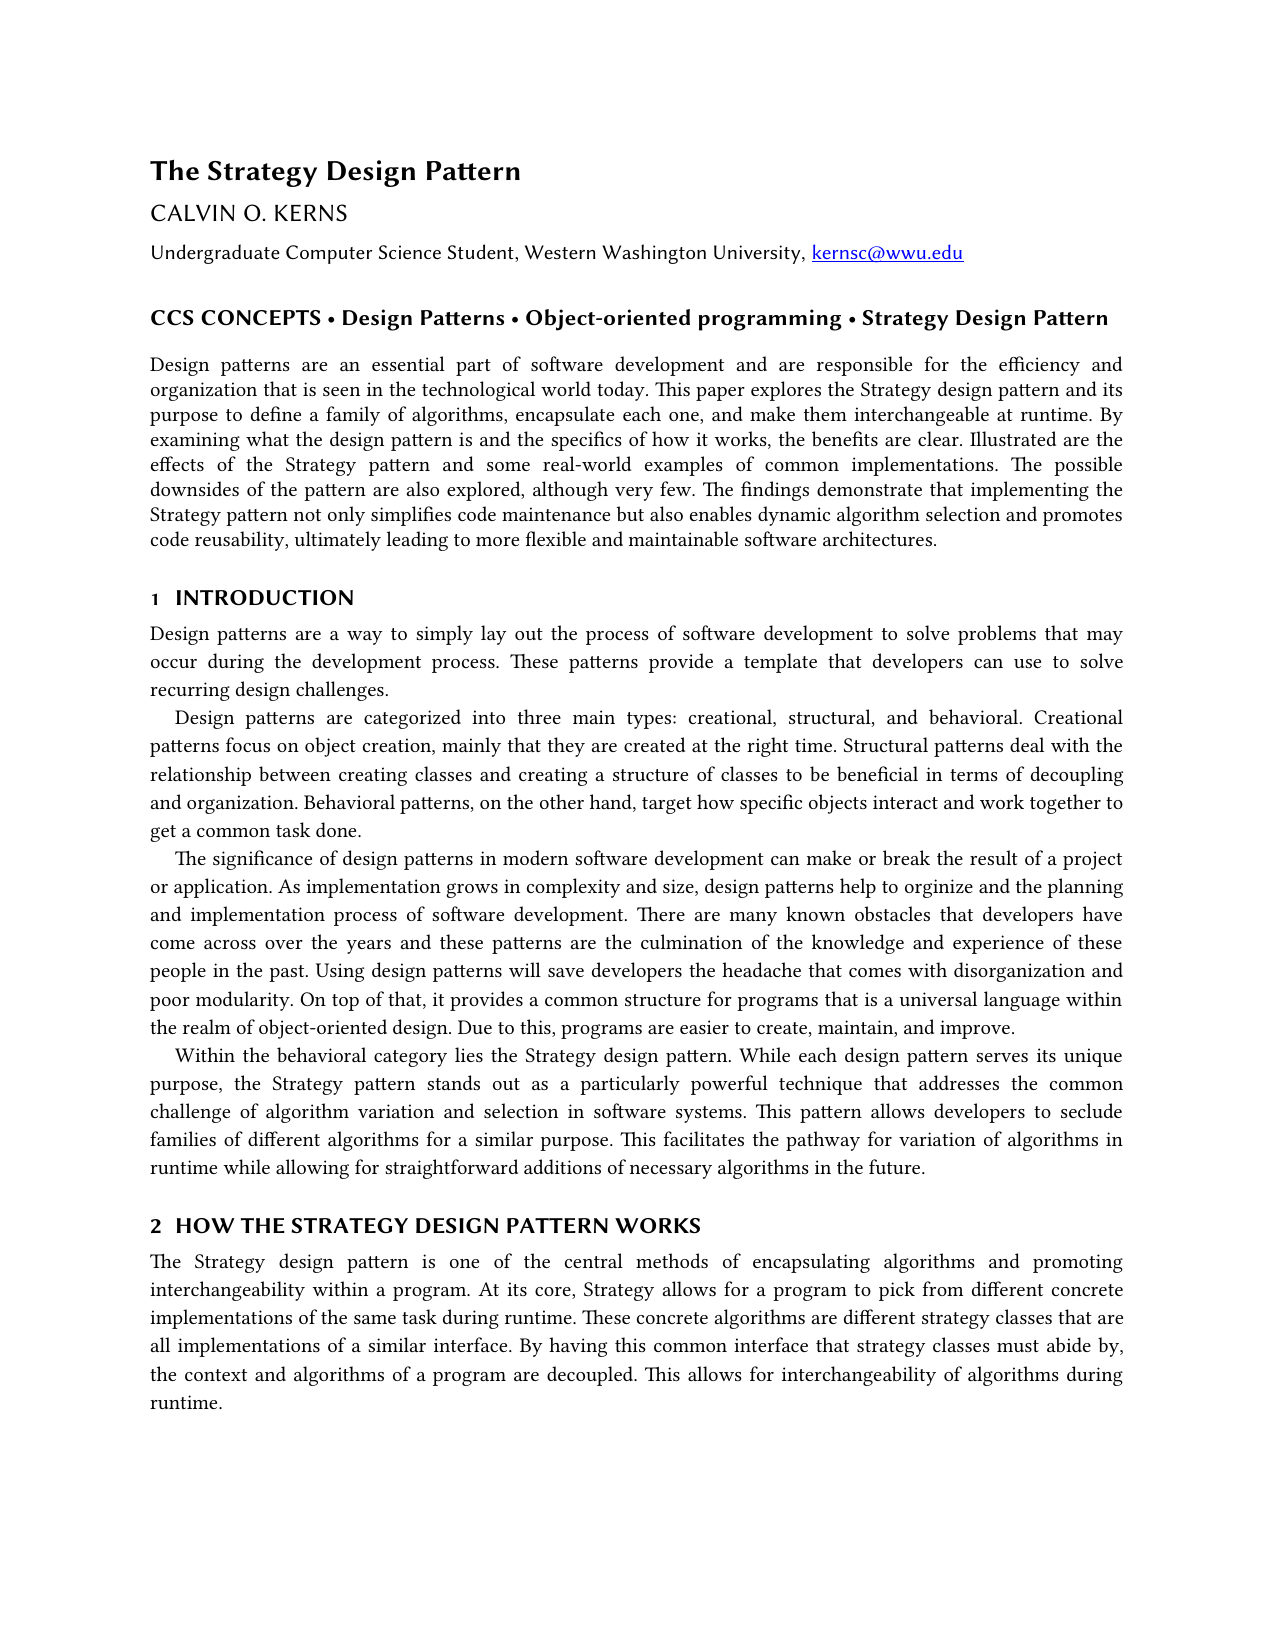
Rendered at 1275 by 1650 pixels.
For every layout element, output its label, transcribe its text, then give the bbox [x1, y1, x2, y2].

title The Strategy Design Pattern [150, 150, 1125, 187]
text Undergraduate Computer Science Student, Western Washington University, kernsc@wwu.edu [150, 233, 1125, 264]
subtitle INTRODUCTION [150, 585, 1125, 611]
text Calvin O. Kerns [150, 194, 1125, 227]
text CCS CONCEPTS • Design Patterns • Object-oriented programming • Strategy Design Pattern [150, 303, 1125, 331]
text Design patterns are categorized into three main types: creational, structural, and behavioral. Creational patterns focus on object creation, mainly that they are created at the right time. Structural patterns deal with the relationship between creating classes and creating a structure of classes to be beneficial in terms of decoupling and organization. Behavioral patterns, on the other hand, target how specific objects interact and work together to get a common task done. [150, 702, 1125, 842]
subtitle HOW THE STRATEGY DESIGN PATTERN WORKS [150, 1213, 1125, 1239]
text Design patterns are a way to simply lay out the process of software development to solve problems that may occur during the development process. These patterns provide a template that developers can use to solve recurring design challenges. [150, 617, 1125, 702]
text Design patterns are an essential part of software development and are responsible for the efficiency and organization that is seen in the technological world today. This paper explores the Strategy design pattern and its purpose to define a family of algorithms, encapsulate each one, and make them interchangeable at runtime. By examining what the design pattern is and the specifics of how it works, the benefits are clear. Illustrated are the effects of the Strategy pattern and some real-world examples of common implementations. The possible downsides of the pattern are also explored, although very few. The findings demonstrate that implementing the Strategy pattern not only simplifies code maintenance but also enables dynamic algorithm selection and promotes code reusability, ultimately leading to more flexible and maintainable software architectures. [150, 352, 1125, 552]
text The Strategy design pattern is one of the central methods of encapsulating algorithms and promoting interchangeability within a program. At its core, Strategy allows for a program to pick from different concrete implementations of the same task during runtime. These concrete algorithms are different strategy classes that are all implementations of a similar interface. By having this common interface that strategy classes must abide by, the context and algorithms of a program are decoupled. This allows for interchangeability of algorithms during runtime. [150, 1246, 1125, 1414]
text The significance of design patterns in modern software development can make or break the result of a project or application. As implementation grows in complexity and size, design patterns help to orginize and the planning and implementation process of software development. There are many known obstacles that developers have come across over the years and these patterns are the culmination of the knowledge and experience of these people in the past. Using design patterns will save developers the headache that comes with disorganization and poor modularity. On top of that, it provides a common structure for programs that is a universal language within the realm of object-oriented design. Due to this, programs are easier to create, maintain, and improve. [150, 842, 1125, 1039]
text Within the behavioral category lies the Strategy design pattern. While each design pattern serves its unique purpose, the Strategy pattern stands out as a particularly powerful technique that addresses the common challenge of algorithm variation and selection in software systems. This pattern allows developers to seclude families of different algorithms for a similar purpose. This facilitates the pathway for variation of algorithms in runtime while allowing for straightforward additions of necessary algorithms in the future. [150, 1039, 1125, 1180]
